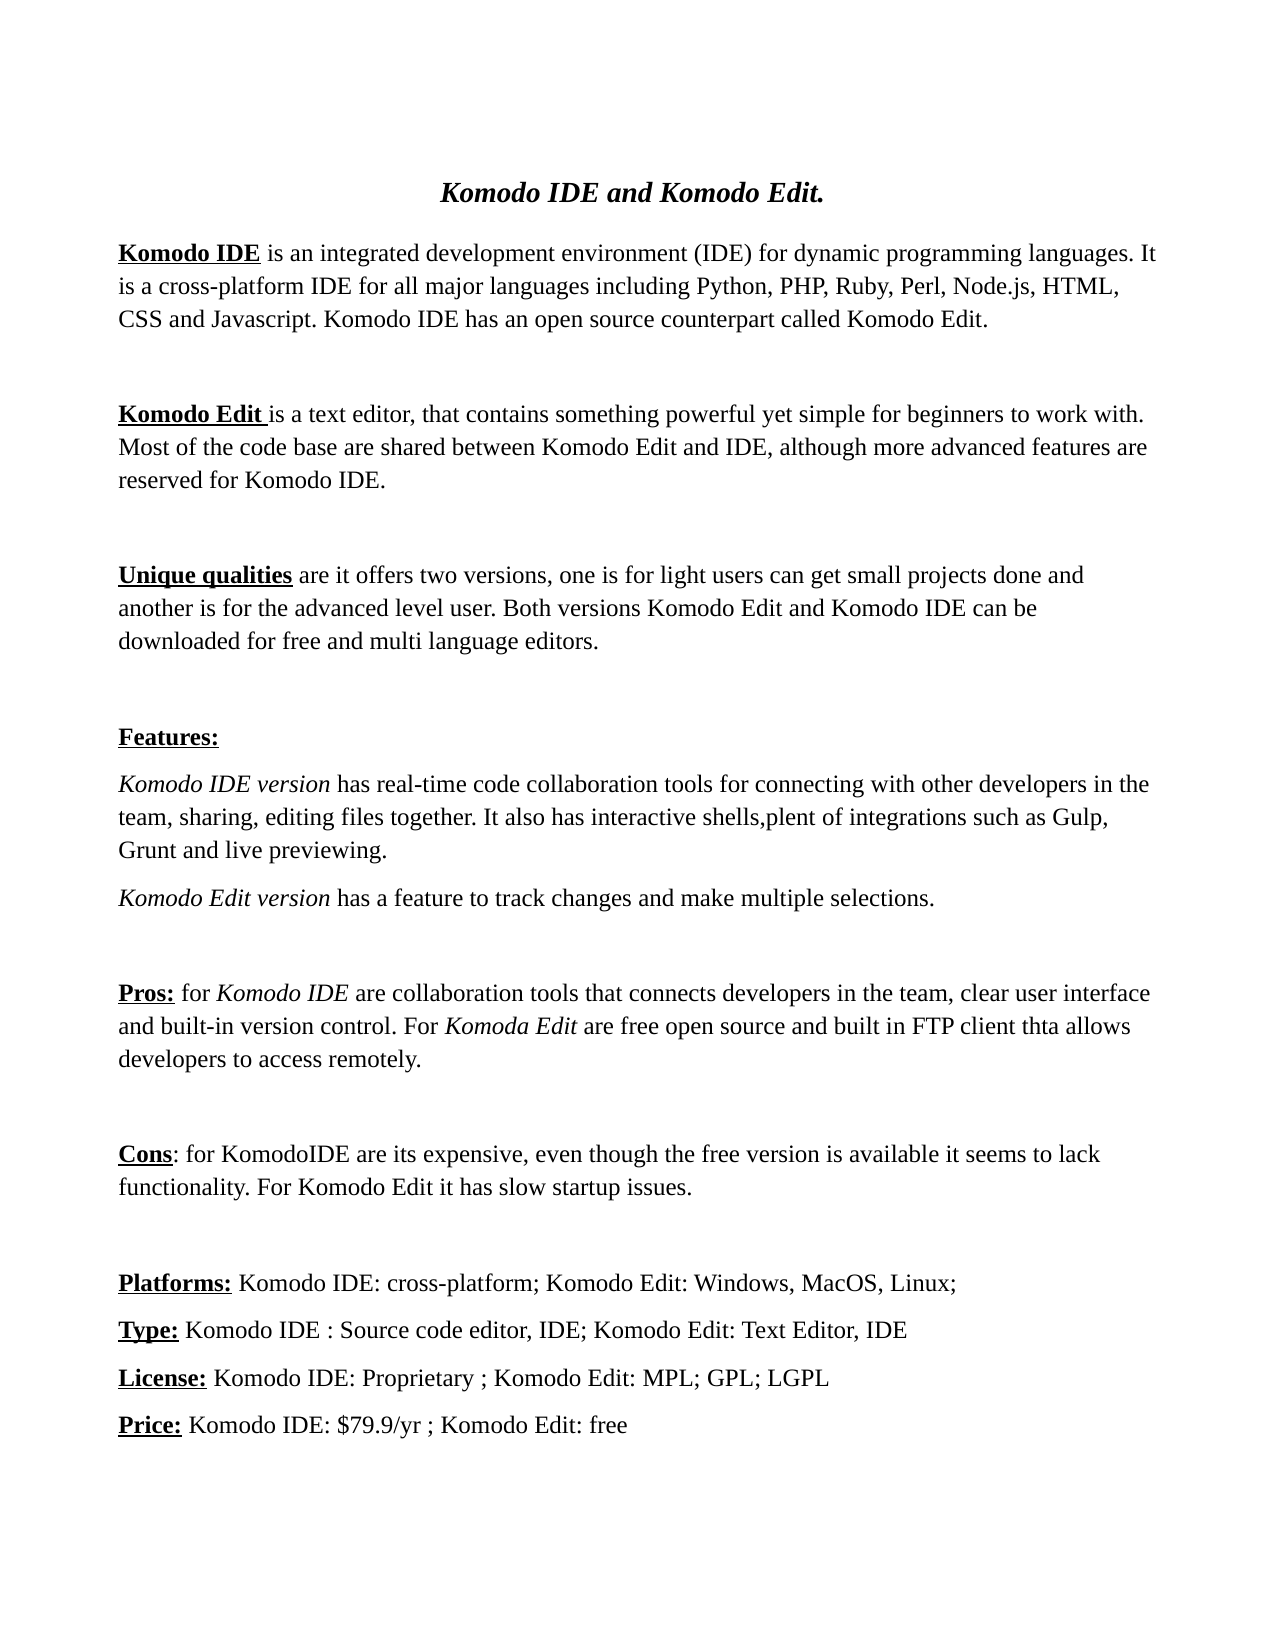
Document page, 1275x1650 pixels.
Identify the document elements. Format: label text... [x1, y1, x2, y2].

text Komodo IDE and Komodo Edit. [118, 176, 1157, 209]
text Platforms: Komodo IDE: cross-platform; Komodo Edit: Windows, MacOS, Linux; [118, 1268, 1157, 1296]
text Type: Komodo IDE : Source code editor, IDE; Komodo Edit: Text Editor, IDE [118, 1315, 1157, 1344]
text Komodo Edit version has a feature to track changes and make multiple selections. [118, 883, 1157, 912]
text Price: Komodo IDE: $79.9/yr ; Komodo Edit: free [118, 1410, 1157, 1439]
text Komodo IDE is an integrated development environment (IDE) for dynamic programming languages. It is a cross-platform IDE for all major languages including Python, PHP, Ruby, Perl, Node.js, HTML, CSS and Javascript. Komodo IDE has an open source counterpart called Komodo Edit. [118, 238, 1157, 333]
text Pros: for Komodo IDE are collaboration tools that connects developers in the team, clear user interface and built-in version control. For Komoda Edit are free open source and built in FTP client thta allows developers to access remotely. [118, 978, 1157, 1073]
text Unique qualities are it offers two versions, one is for light users can get small projects done and another is for the advanced level user. Both versions Komodo Edit and Komodo IDE can be downloaded for free and multi language editors. [118, 560, 1157, 655]
text License: Komodo IDE: Proprietary ; Komodo Edit: MPL; GPL; LGPL [118, 1363, 1157, 1392]
text Cons: for KomodoIDE are its expensive, even though the free version is available it seems to lack functionality. For Komodo Edit it has slow startup issues. [118, 1139, 1157, 1201]
text Komodo IDE version has real-time code collaboration tools for connecting with other developers in the team, sharing, editing files together. It also has interactive shells,plent of integrations such as Gulp, Grunt and live previewing. [118, 769, 1157, 864]
text Komodo Edit is a text editor, that contains something powerful yet simple for beginners to work with. Most of the code base are shared between Komodo Edit and IDE, although more advanced features are reserved for Komodo IDE. [118, 399, 1157, 494]
text Features: [118, 722, 1157, 750]
